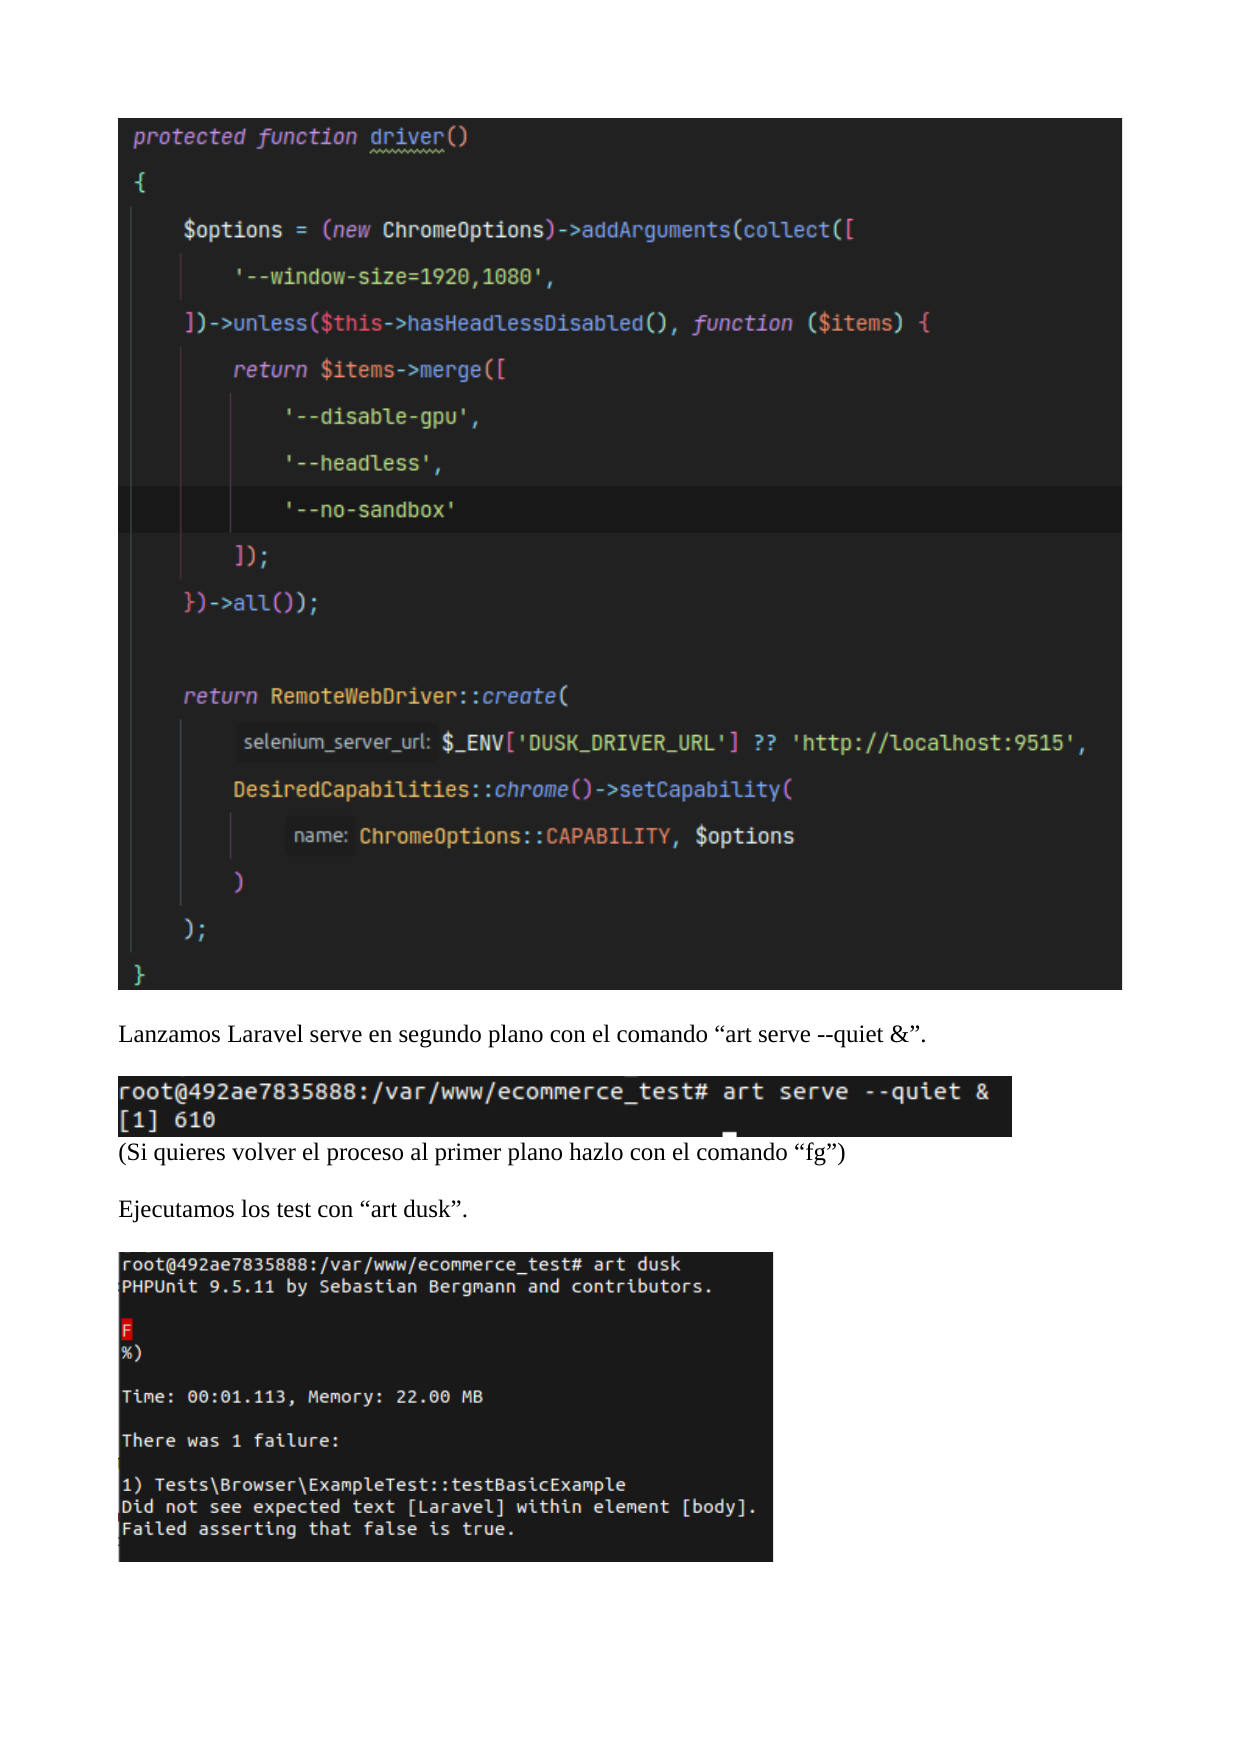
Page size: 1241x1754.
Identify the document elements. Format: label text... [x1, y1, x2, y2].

text Lanzamos Laravel serve en segundo plano con el comando “art serve --quiet &”. [118, 1019, 1122, 1047]
picture [118, 118, 1123, 990]
text (Si quieres volver el proceso al primer plano hazlo con el comando “fg”) [118, 1137, 1122, 1166]
picture [118, 1252, 774, 1562]
picture [118, 1076, 1012, 1137]
text Ejecutamos los test con “art dusk”. [118, 1194, 1122, 1223]
